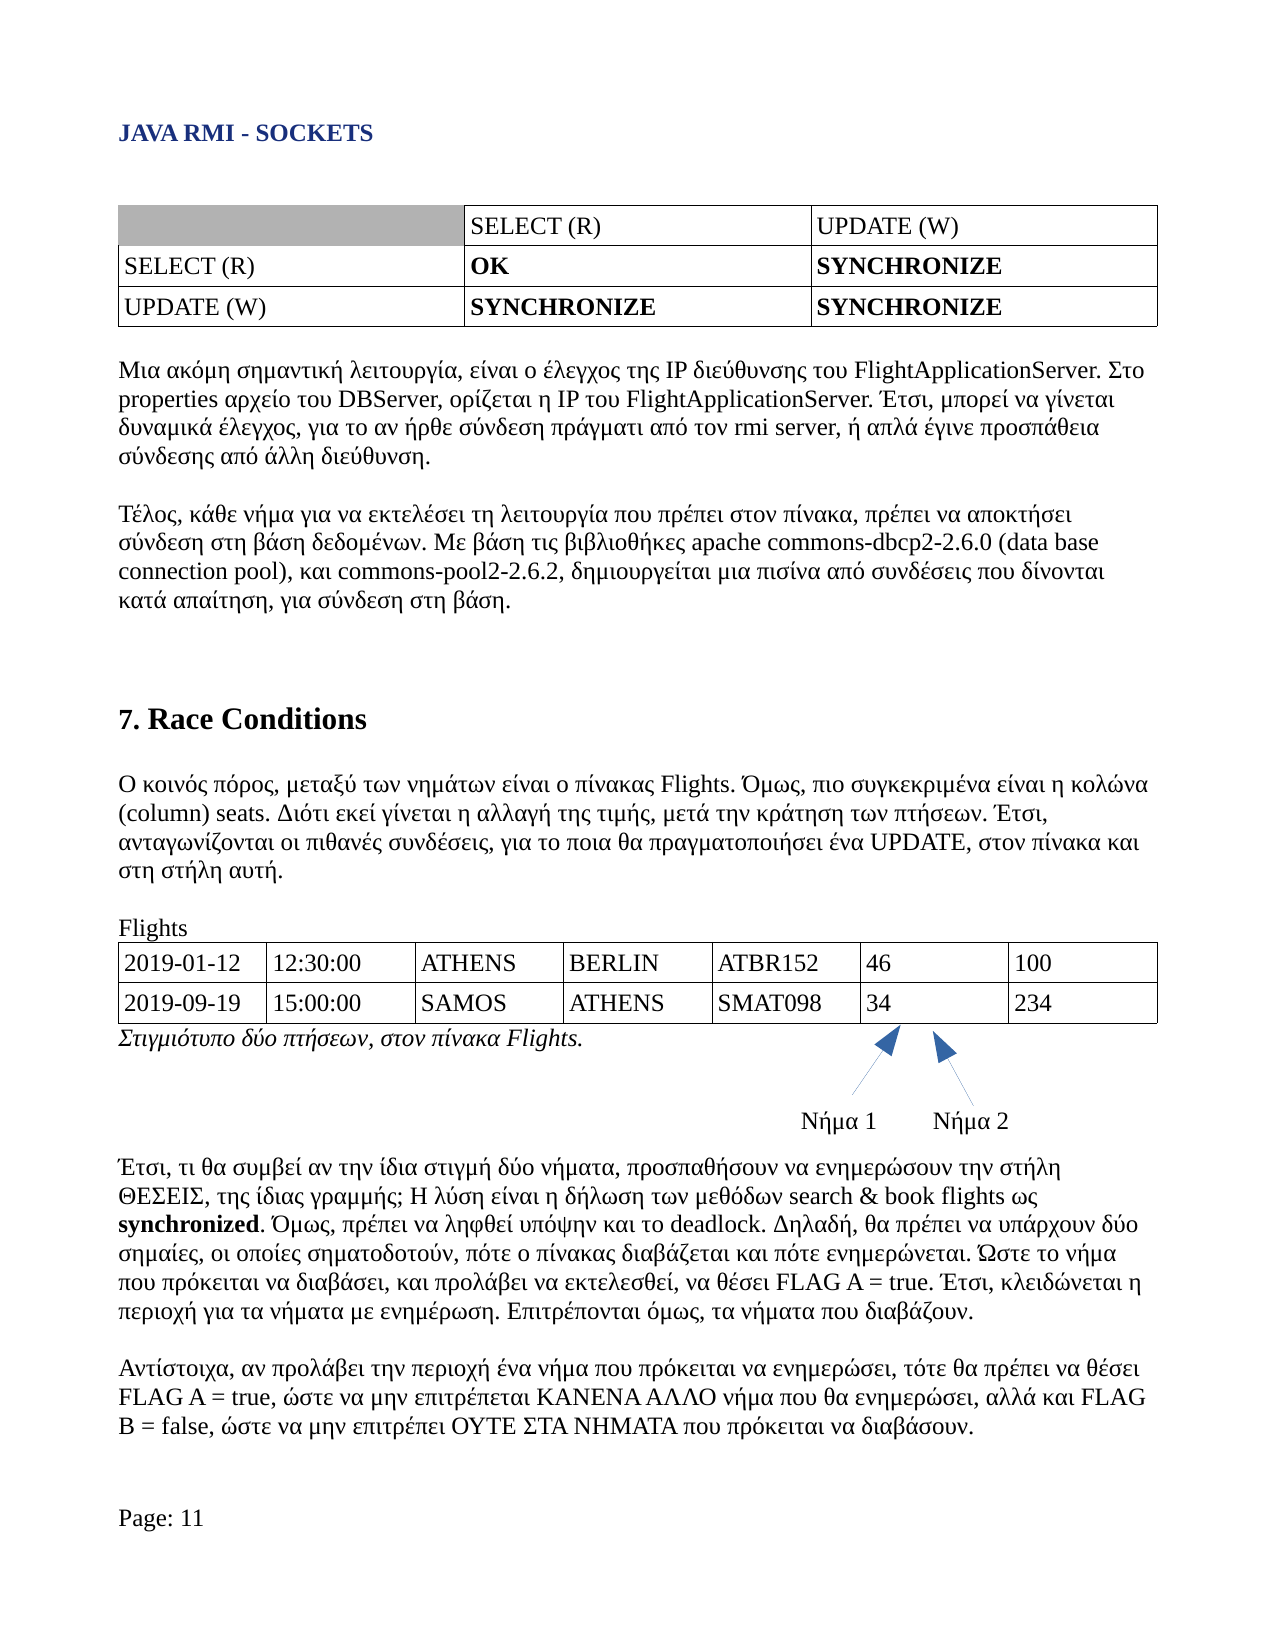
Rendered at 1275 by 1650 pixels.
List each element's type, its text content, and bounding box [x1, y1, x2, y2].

table_header [119, 206, 464, 245]
table_header 46 [861, 943, 1008, 982]
table_cell UPDATE (W) [119, 287, 464, 326]
text Flights [118, 913, 1157, 942]
table_header SELECT (R) [465, 206, 811, 245]
table_cell SYNCHRONIZE [812, 246, 1157, 286]
text Έτσι, τι θα συμβεί αν την ίδια στιγμή δύο νήματα, προσπαθήσουν να ενημερώσουν την στήλη ΘΕΣΕΙΣ, της ίδιας γραμμής; Η λύση είναι η δήλωση των μεθόδων search & book flights ως synchronized. Όμως, πρέπει να ληφθεί υπόψην και το deadlock. Δηλαδή, θα πρέπει να υπάρχουν δύο σημαίες, οι οποίες σηματοδοτούν, πότε ο πίνακας διαβάζεται και πότε ενημερώνεται. Ώστε το νήμα που πρόκειται να διαβάσει, και προλάβει να εκτελεσθεί, να θέσει FLAG A = true. Έτσι, κλειδώνεται η περιοχή για τα νήματα με ενημέρωση. Επιτρέπονται όμως, τα νήματα που διαβάζουν. [118, 1152, 1157, 1324]
table_header BERLIN [564, 943, 712, 982]
text [894, 1024, 1157, 1051]
table_header 100 [1009, 943, 1157, 982]
table_header 12:30:00 [267, 943, 415, 982]
table_cell ATHENS [564, 983, 712, 1022]
table_cell 234 [1009, 983, 1157, 1022]
table_cell SYNCHRONIZE [465, 287, 811, 326]
table_cell 34 [861, 983, 1008, 1022]
table_cell OK [465, 246, 811, 286]
table_header ATBR152 [713, 943, 860, 982]
text Αντίστοιχα, αν προλάβει την περιοχή ένα νήμα που πρόκειται να ενημερώσει, τότε θα πρέπει να θέσει FLAG A = true, ώστε να μην επιτρέπεται ΚΑΝΕΝΑ ΑΛΛΟ νήμα που θα ενημερώσει, αλλά και FLAG B = false, ώστε να μην επιτρέπει ΟΥΤΕ ΣΤΑ ΝΗΜΑΤΑ που πρόκειται να διαβάσουν. [118, 1353, 1157, 1439]
text Μια ακόμη σημαντική λειτουργία, είναι ο έλεγχος της IP διεύθυνσης του FlightApplicationServer. Στο properties αρχείο του DBServer, ορίζεται η IP του FlightApplicationServer. Έτσι, μπορεί να γίνεται δυναμικά έλεγχος, για το αν ήρθε σύνδεση πράγματι από τον rmi server, ή απλά έγινε προσπάθεια σύνδεσης από άλλη διεύθυνση. [118, 355, 1157, 470]
table_cell SMAT098 [713, 983, 860, 1022]
table_cell SELECT (R) [119, 246, 464, 286]
table_cell SAMOS [416, 983, 563, 1022]
table_cell 2019-09-19 [119, 983, 266, 1022]
table_header UPDATE (W) [812, 206, 1157, 245]
text Τέλος, κάθε νήμα για να εκτελέσει τη λειτουργία που πρέπει στον πίνακα, πρέπει να αποκτήσει σύνδεση στη βάση δεδομένων. Με βάση τις βιβλιοθήκες apache commons-dbcp2-2.6.0 (data base connection pool), και commons-pool2-2.6.2, δημιουργείται μια πισίνα από συνδέσεις που δίνονται κατά απαίτηση, για σύνδεση στη βάση. [118, 499, 1157, 614]
table_header 2019-01-12 [119, 943, 266, 982]
text 7. Race Conditions [118, 700, 1157, 736]
table_cell 15:00:00 [267, 983, 415, 1022]
table_header ATHENS [416, 943, 563, 982]
text Ο κοινός πόρος, μεταξύ των νημάτων είναι ο πίνακας Flights. Όμως, πιο συγκεκριμένα είναι η κολώνα (column) seats. Διότι εκεί γίνεται η αλλαγή της τιμής, μετά την κράτηση των πτήσεων. Έτσι, ανταγωνίζονται οι πιθανές συνδέσεις, για το ποια θα πραγματοποιήσει ένα UPDATE, στον πίνακα και στη στήλη αυτή. [118, 769, 1157, 884]
table_cell SYNCHRONIZE [812, 287, 1157, 326]
text Στιγμιότυπο δύο πτήσεων, στον πίνακα Flights. [118, 1024, 900, 1051]
